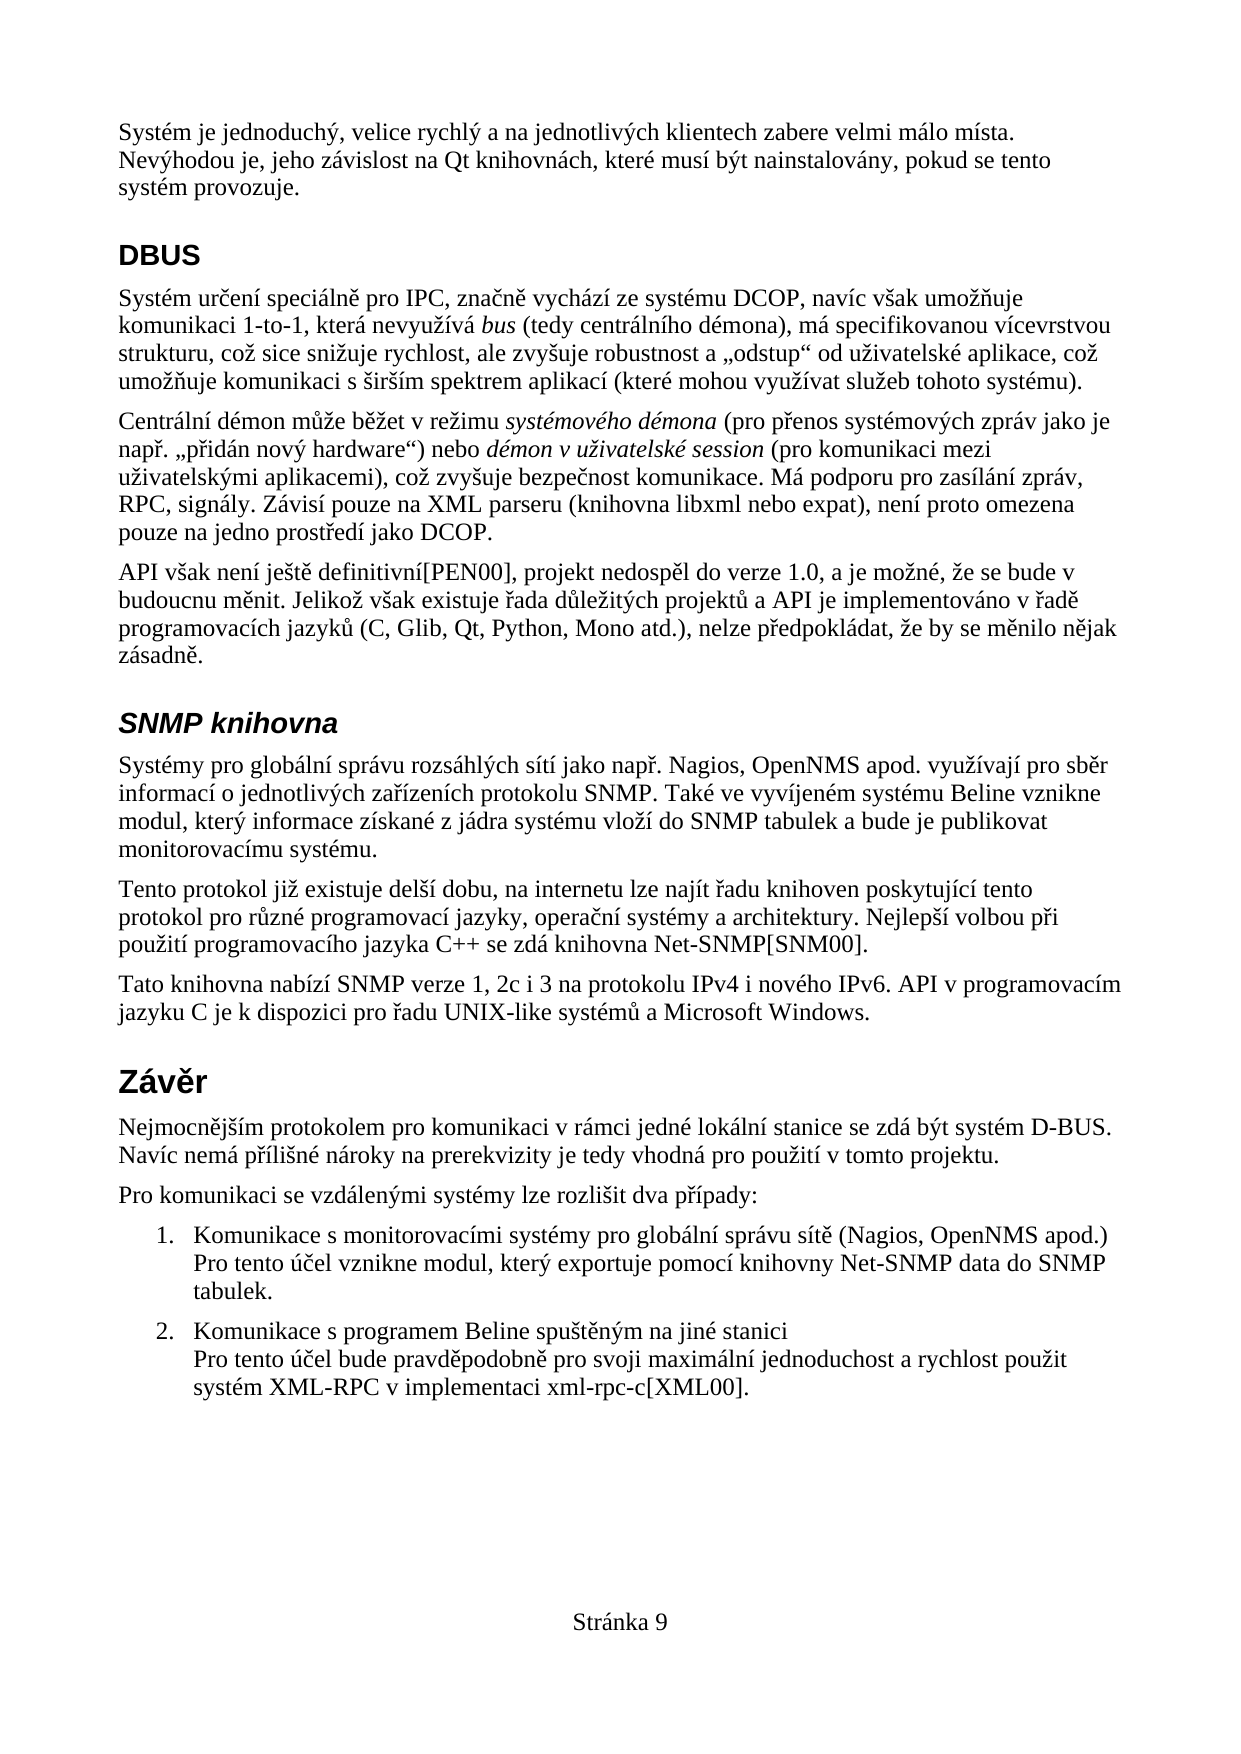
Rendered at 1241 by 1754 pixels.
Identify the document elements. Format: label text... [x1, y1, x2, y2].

text Systém je jednoduchý, velice rychlý a na jednotlivých klientech zabere velmi málo místa. Nevýhodou je, jeho závislost na Qt knihovnách, které musí být nainstalovány, pokud se tento systém provozuje. [118, 118, 1122, 201]
subtitle DBUS [118, 239, 1122, 271]
text Tento protokol již existuje delší dobu, na internetu lze najít řadu knihoven poskytující tento protokol pro různé programovací jazyky, operační systémy a architektury. Nejlepší volbou při použití programovacího jazyka C++ se zdá knihovna Net-SNMP[SNM00]. [118, 875, 1122, 958]
text Systém určení speciálně pro IPC, značně vychází ze systému DCOP, navíc však umožňuje komunikaci 1-to-1, která nevyužívá bus (tedy centrálního démona), má specifikovanou vícevrstvou strukturu, což sice snižuje rychlost, ale zvyšuje robustnost a „odstup“ od uživatelské aplikace, což umožňuje komunikaci s širším spektrem aplikací (které mohou využívat služeb tohoto systému). [118, 284, 1122, 395]
list Komunikace s programem Beline spuštěným na jiné stanici Pro tento účel bude pravděpodobně pro svoji maximální jednoduchost a rychlost použit systém XML-RPC v implementaci xml-rpc-c[XML00]. [156, 1317, 1122, 1400]
text Centrální démon může běžet v režimu systémového démona (pro přenos systémových zpráv jako je např. „přidán nový hardware“) nebo démon v uživatelské session (pro komunikaci mezi uživatelskými aplikacemi), což zvyšuje bezpečnost komunikace. Má podporu pro zasílání zpráv, RPC, signály. Závisí pouze na XML parseru (knihovna libxml nebo expat), není proto omezena pouze na jedno prostředí jako DCOP. [118, 407, 1122, 546]
text Tato knihovna nabízí SNMP verze 1, 2c i 3 na protokolu IPv4 i nového IPv6. API v programovacím jazyku C je k dispozici pro řadu UNIX-like systémů a Microsoft Windows. [118, 971, 1122, 1026]
text Nejmocnějším protokolem pro komunikaci v rámci jedné lokální stanice se zdá být systém D-BUS. Navíc nemá přílišné nároky na prerekvizity je tedy vhodná pro použití v tomto projektu. [118, 1113, 1122, 1169]
text Systémy pro globální správu rozsáhlých sítí jako např. Nagios, OpenNMS apod. využívají pro sběr informací o jednotlivých zařízeních protokolu SNMP. Také ve vyvíjeném systému Beline vznikne modul, který informace získané z jádra systému vloží do SNMP tabulek a bude je publikovat monitorovacímu systému. [118, 752, 1122, 862]
text Pro komunikaci se vzdálenými systémy lze rozlišit dva případy: [118, 1181, 1122, 1209]
text API však není ještě definitivní[PEN00], projekt nedospěl do verze 1.0, a je možné, že se bude v budoucnu měnit. Jelikož však existuje řada důležitých projektů a API je implementováno v řadě programovacích jazyků (C, Glib, Qt, Python, Mono atd.), nelze předpokládat, že by se měnilo nějak zásadně. [118, 558, 1122, 669]
list Komunikace s monitorovacími systémy pro globální správu sítě (Nagios, OpenNMS apod.) Pro tento účel vznikne modul, který exportuje pomocí knihovny Net-SNMP data do SNMP tabulek. [156, 1222, 1122, 1305]
subtitle Závěr [118, 1063, 1122, 1101]
subtitle SNMP knihovna [118, 707, 1122, 739]
